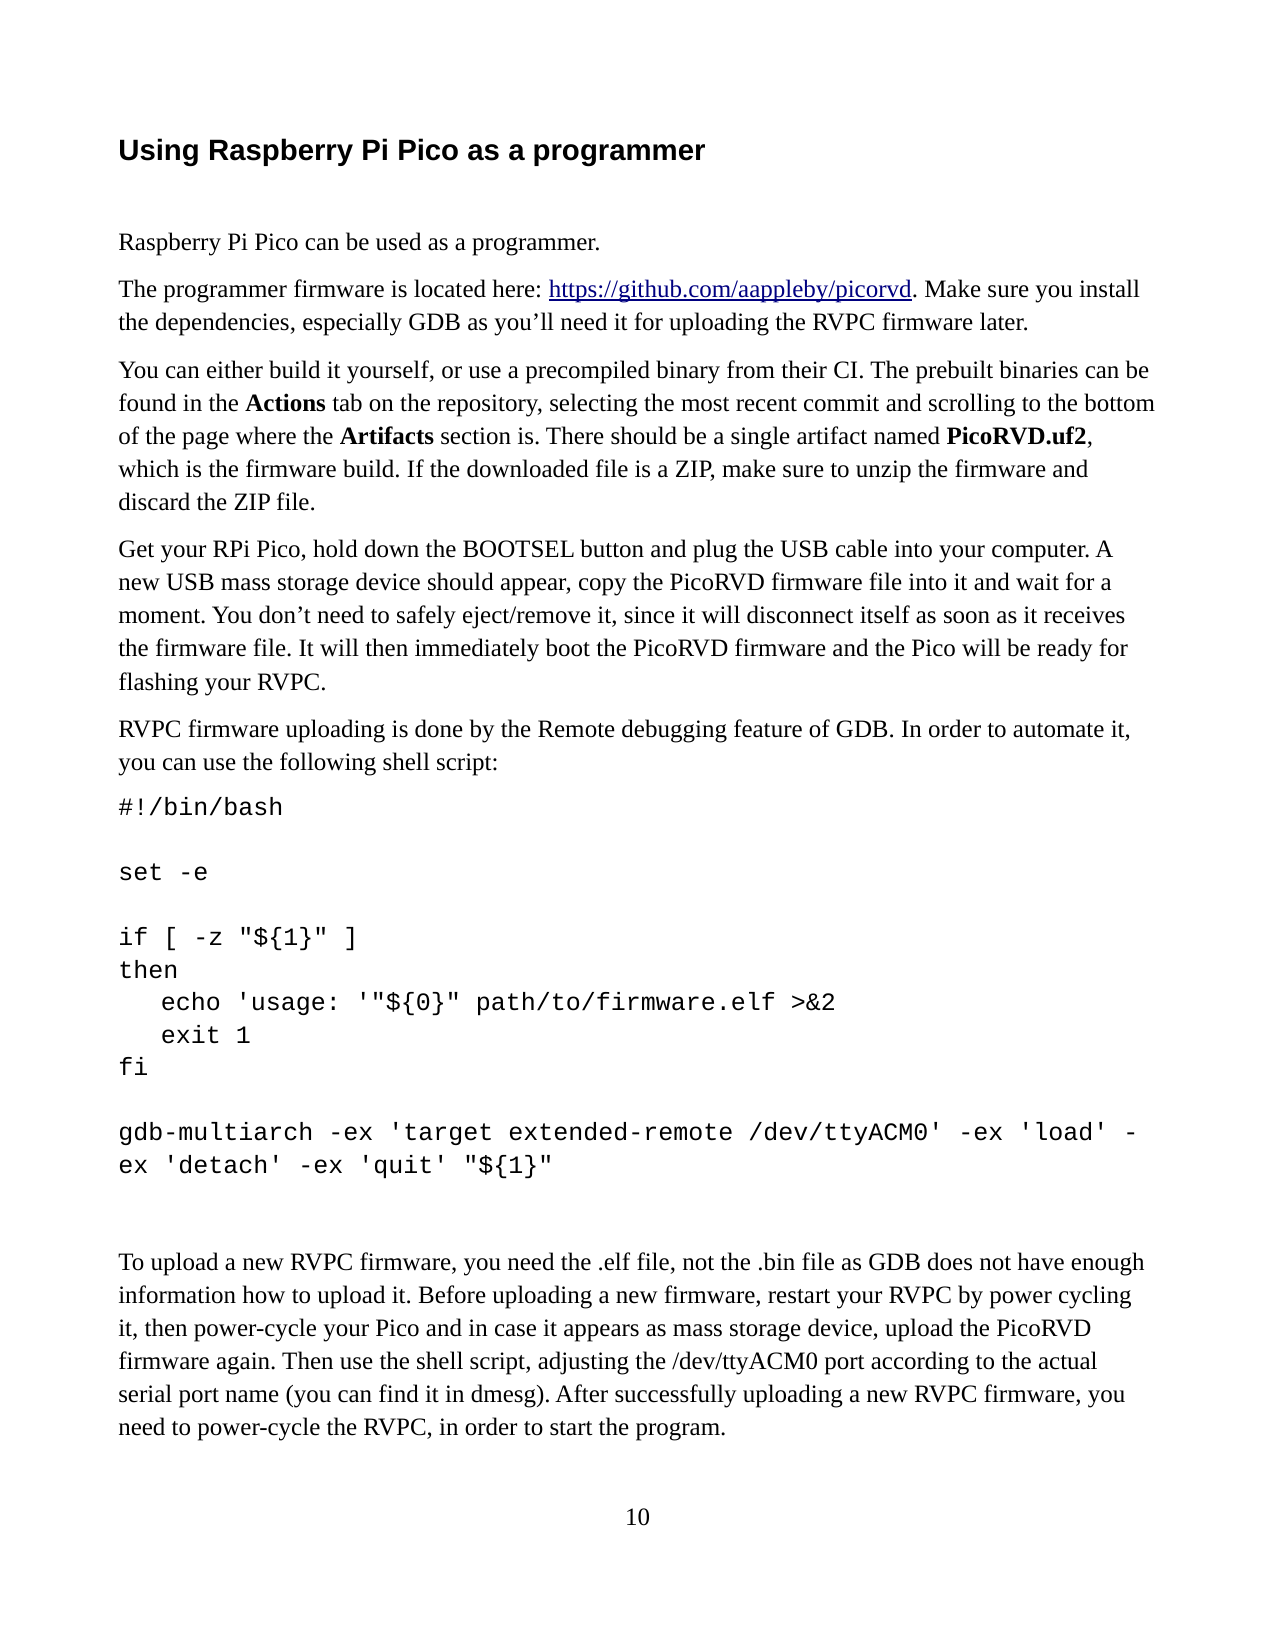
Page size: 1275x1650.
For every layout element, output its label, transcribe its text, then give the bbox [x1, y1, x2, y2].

text #!/bin/bash set -e if [ -z "${1}" ] then echo 'usage: '"${0}" path/to/firmware.elf >&2 exit 1 fi gdb-multiarch -ex 'target extended-remote /dev/ttyACM0' -ex 'load' -ex 'detach' -ex 'quit' "${1}" [118, 795, 1157, 1181]
subtitle Using Raspberry Pi Pico as a programmer [118, 133, 1157, 166]
text Get your RPi Pico, hold down the BOOTSEL button and plug the USB cable into your computer. A new USB mass storage device should appear, copy the PicoRVD firmware file into it and wait for a moment. You don’t need to safely eject/remove it, since it will disconnect itself as soon as it receives the firmware file. It will then immediately boot the PicoRVD firmware and the Pico will be ready for flashing your RVPC. [118, 534, 1157, 695]
text Raspberry Pi Pico can be used as a programmer. [118, 227, 1157, 255]
text To upload a new RVPC firmware, you need the .elf file, not the .bin file as GDB does not have enough information how to upload it. Before uploading a new firmware, restart your RVPC by power cycling it, then power-cycle your Pico and in case it appears as mass storage device, upload the PicoRVD firmware again. Then use the shell script, adjusting the /dev/ttyACM0 port according to the actual serial port name (you can find it in dmesg). After successfully uploading a new RVPC firmware, you need to power-cycle the RVPC, in order to start the program. [118, 1247, 1157, 1441]
text You can either build it yourself, or use a precompiled binary from their CI. The prebuilt binaries can be found in the Actions tab on the repository, selecting the most recent commit and scrolling to the bottom of the page where the Artifacts section is. There should be a single artifact named PicoRVD.uf2, which is the firmware build. If the downloaded file is a ZIP, make sure to unzip the firmware and discard the ZIP file. [118, 355, 1157, 516]
text RVPC firmware uploading is done by the Remote debugging feature of GDB. In order to automate it, you can use the following shell script: [118, 714, 1157, 776]
text The programmer firmware is located here: https://github.com/aappleby/picorvd. Make sure you install the dependencies, especially GDB as you’ll need it for uploading the RVPC firmware later. [118, 274, 1157, 336]
